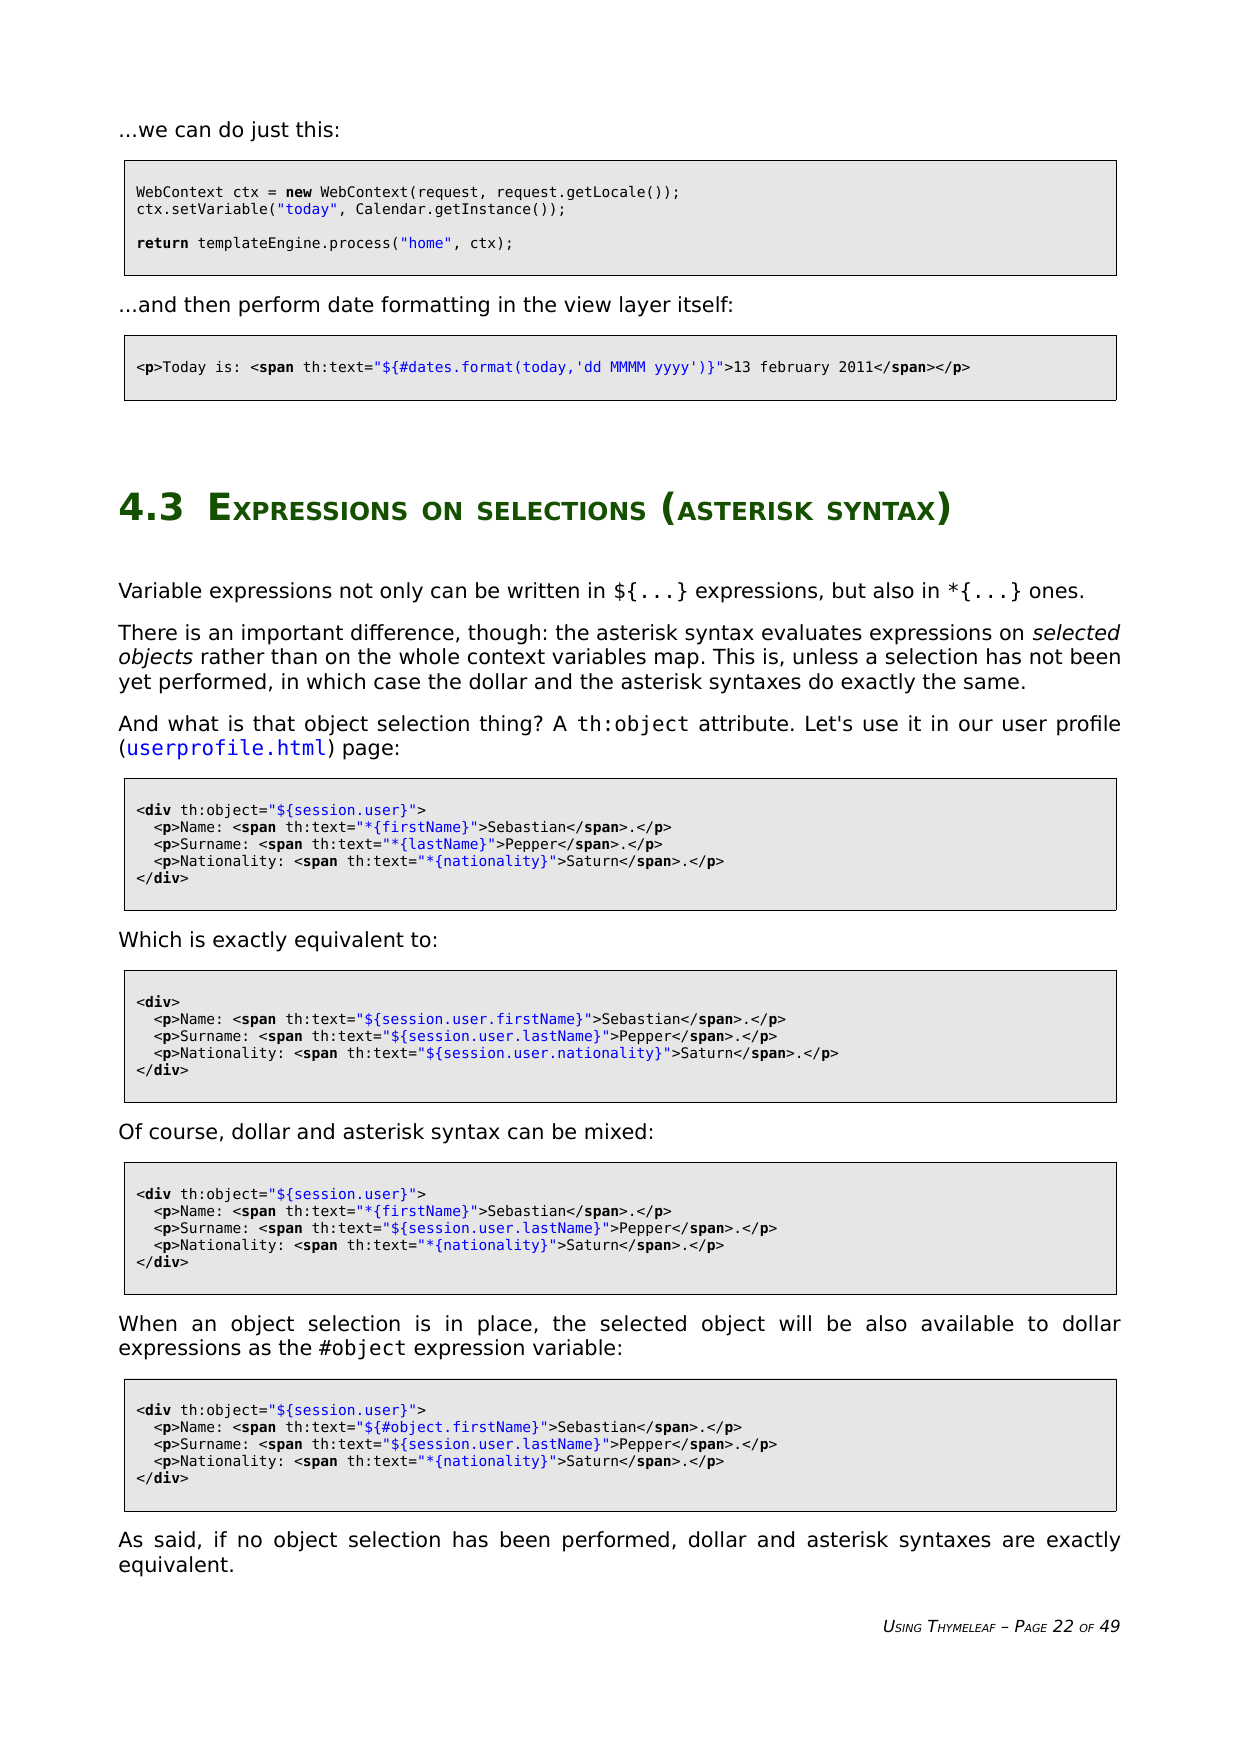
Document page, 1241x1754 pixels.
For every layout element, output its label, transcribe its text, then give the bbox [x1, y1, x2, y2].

text <div th:object="${session.user}"> <p>Name: <span th:text="${#object.firstName}">Sebastian</span>.</p> <p>Surname: <span th:text="${session.user.lastName}">Pepper</span>.</p> <p>Nationality: <span th:text="*{nationality}">Saturn</span>.</p> </div> [125, 1380, 1116, 1511]
text ...we can do just this: [118, 118, 1122, 142]
text When an object selection is in place, the selected object will be also available to dollar expressions as the #object expression variable: [118, 1312, 1122, 1361]
text Which is exactly equivalent to: [118, 928, 1122, 952]
text WebContext ctx = new WebContext(request, request.getLocale()); ctx.setVariable("today", Calendar.getInstance()); return templateEngine.process("home", ctx); [125, 161, 1116, 275]
text Of course, dollar and asterisk syntax can be mixed: [118, 1120, 1122, 1144]
subtitle Expressions on selections (asterisk syntax) [118, 485, 1122, 529]
text There is an important difference, though: the asterisk syntax evaluates expressions on selected objects rather than on the whole context variables map. This is, unless a selection has not been yet performed, in which case the dollar and the asterisk syntaxes do exactly the same. [118, 621, 1122, 694]
text <div th:object="${session.user}"> <p>Name: <span th:text="*{firstName}">Sebastian</span>.</p> <p>Surname: <span th:text="*{lastName}">Pepper</span>.</p> <p>Nationality: <span th:text="*{nationality}">Saturn</span>.</p> </div> [125, 779, 1116, 910]
text <p>Today is: <span th:text="${#dates.format(today,'dd MMMM yyyy')}">13 february 2011</span></p> [125, 336, 1116, 400]
text ...and then perform date formatting in the view layer itself: [118, 293, 1122, 317]
text <div th:object="${session.user}"> <p>Name: <span th:text="*{firstName}">Sebastian</span>.</p> <p>Surname: <span th:text="${session.user.lastName}">Pepper</span>.</p> <p>Nationality: <span th:text="*{nationality}">Saturn</span>.</p> </div> [125, 1163, 1116, 1294]
text And what is that object selection thing? A th:object attribute. Let's use it in our user profile (userprofile.html) page: [118, 712, 1122, 760]
text As said, if no object selection has been performed, dollar and asterisk syntaxes are exactly equivalent. [118, 1528, 1122, 1577]
text Variable expressions not only can be written in ${...} expressions, but also in *{...} ones. [118, 579, 1122, 603]
text <div> <p>Name: <span th:text="${session.user.firstName}">Sebastian</span>.</p> <p>Surname: <span th:text="${session.user.lastName}">Pepper</span>.</p> <p>Nationality: <span th:text="${session.user.nationality}">Saturn</span>.</p> </div> [125, 971, 1116, 1102]
